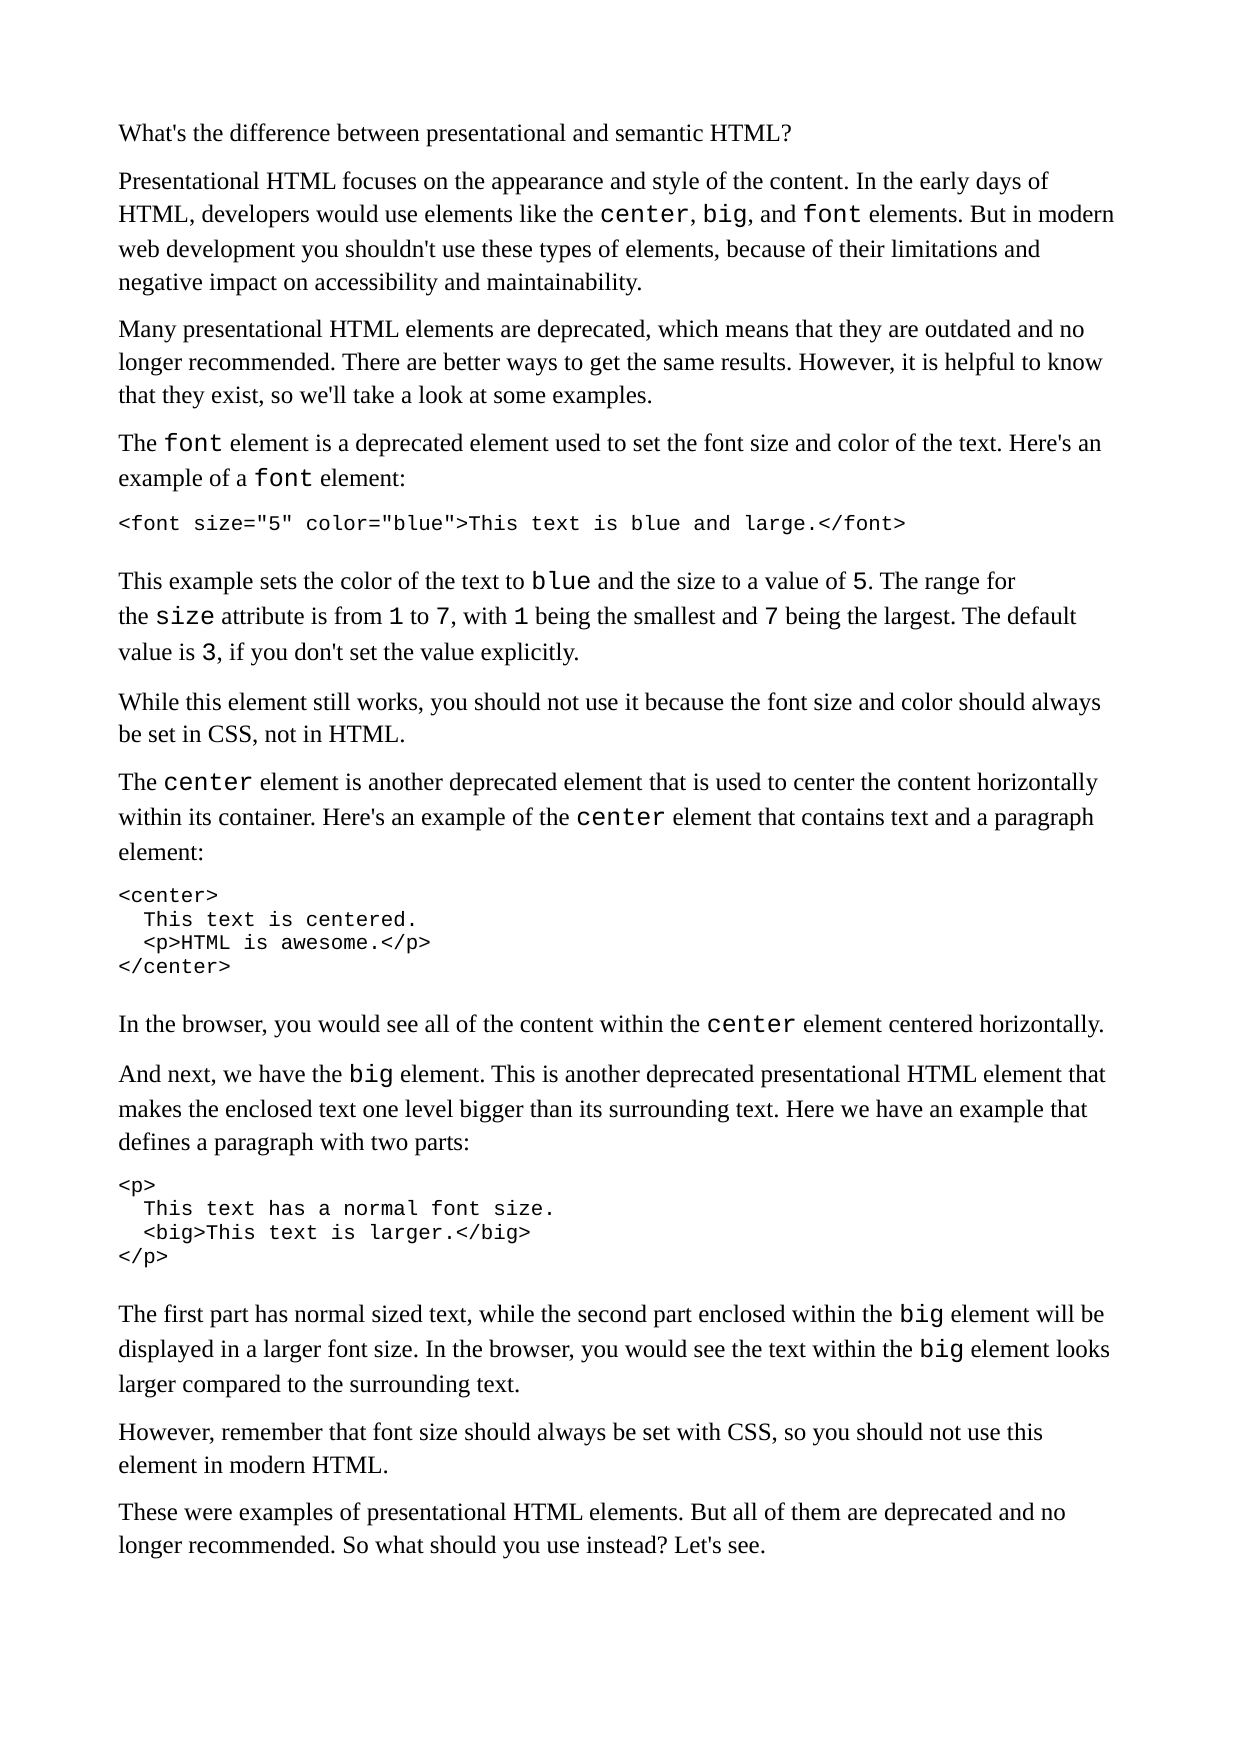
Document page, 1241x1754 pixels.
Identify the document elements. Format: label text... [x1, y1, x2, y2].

text The font element is a deprecated element used to set the font size and color of the text. Here's an example of a font element: [118, 428, 1122, 494]
text This text is centered. [118, 909, 1122, 932]
text The first part has normal sized text, while the second part enclosed within the big element will be displayed in a larger font size. In the browser, you would see the text within the big element looks larger compared to the surrounding text. [118, 1299, 1122, 1398]
text What's the difference between presentational and semantic HTML? [118, 118, 1122, 147]
text These were examples of presentational HTML elements. But all of them are deprecated and no longer recommended. So what should you use instead? Let's see. [118, 1497, 1122, 1559]
text </p> [118, 1246, 1122, 1269]
text The center element is another deprecated element that is used to center the content horizontally within its container. Here's an example of the center element that contains text and a paragraph element: [118, 767, 1122, 866]
text In the browser, you would see all of the content within the center element centered horizontally. [118, 1009, 1122, 1040]
text <big>This text is larger.</big> [118, 1222, 1122, 1246]
text While this element still works, you should not use it because the font size and color should always be set in CSS, not in HTML. [118, 687, 1122, 748]
text And next, we have the big element. This is another deprecated presentational HTML element that makes the enclosed text one level bigger than its surrounding text. Here we have an example that defines a paragraph with two parts: [118, 1059, 1122, 1156]
text <center> [118, 885, 1122, 909]
text However, remember that font size should always be set with CSS, so you should not use this element in modern HTML. [118, 1417, 1122, 1478]
text This example sets the color of the text to blue and the size to a value of 5. The range for the size attribute is from 1 to 7, with 1 being the smallest and 7 being the largest. The default value is 3, if you don't set the value explicitly. [118, 566, 1122, 667]
text <p> [118, 1175, 1122, 1198]
text Presentational HTML focuses on the appearance and style of the content. In the early days of HTML, developers would use elements like the center, big, and font elements. But in modern web development you shouldn't use these types of elements, because of their limitations and negative impact on accessibility and maintainability. [118, 166, 1122, 296]
text <p>HTML is awesome.</p> [118, 932, 1122, 956]
text This text has a normal font size. [118, 1198, 1122, 1222]
text Many presentational HTML elements are deprecated, which means that they are outdated and no longer recommended. There are better ways to get the same results. However, it is helpful to know that they exist, so we'll take a look at some examples. [118, 314, 1122, 409]
text <font size="5" color="blue">This text is blue and large.</font> [118, 513, 1122, 537]
text </center> [118, 956, 1122, 979]
